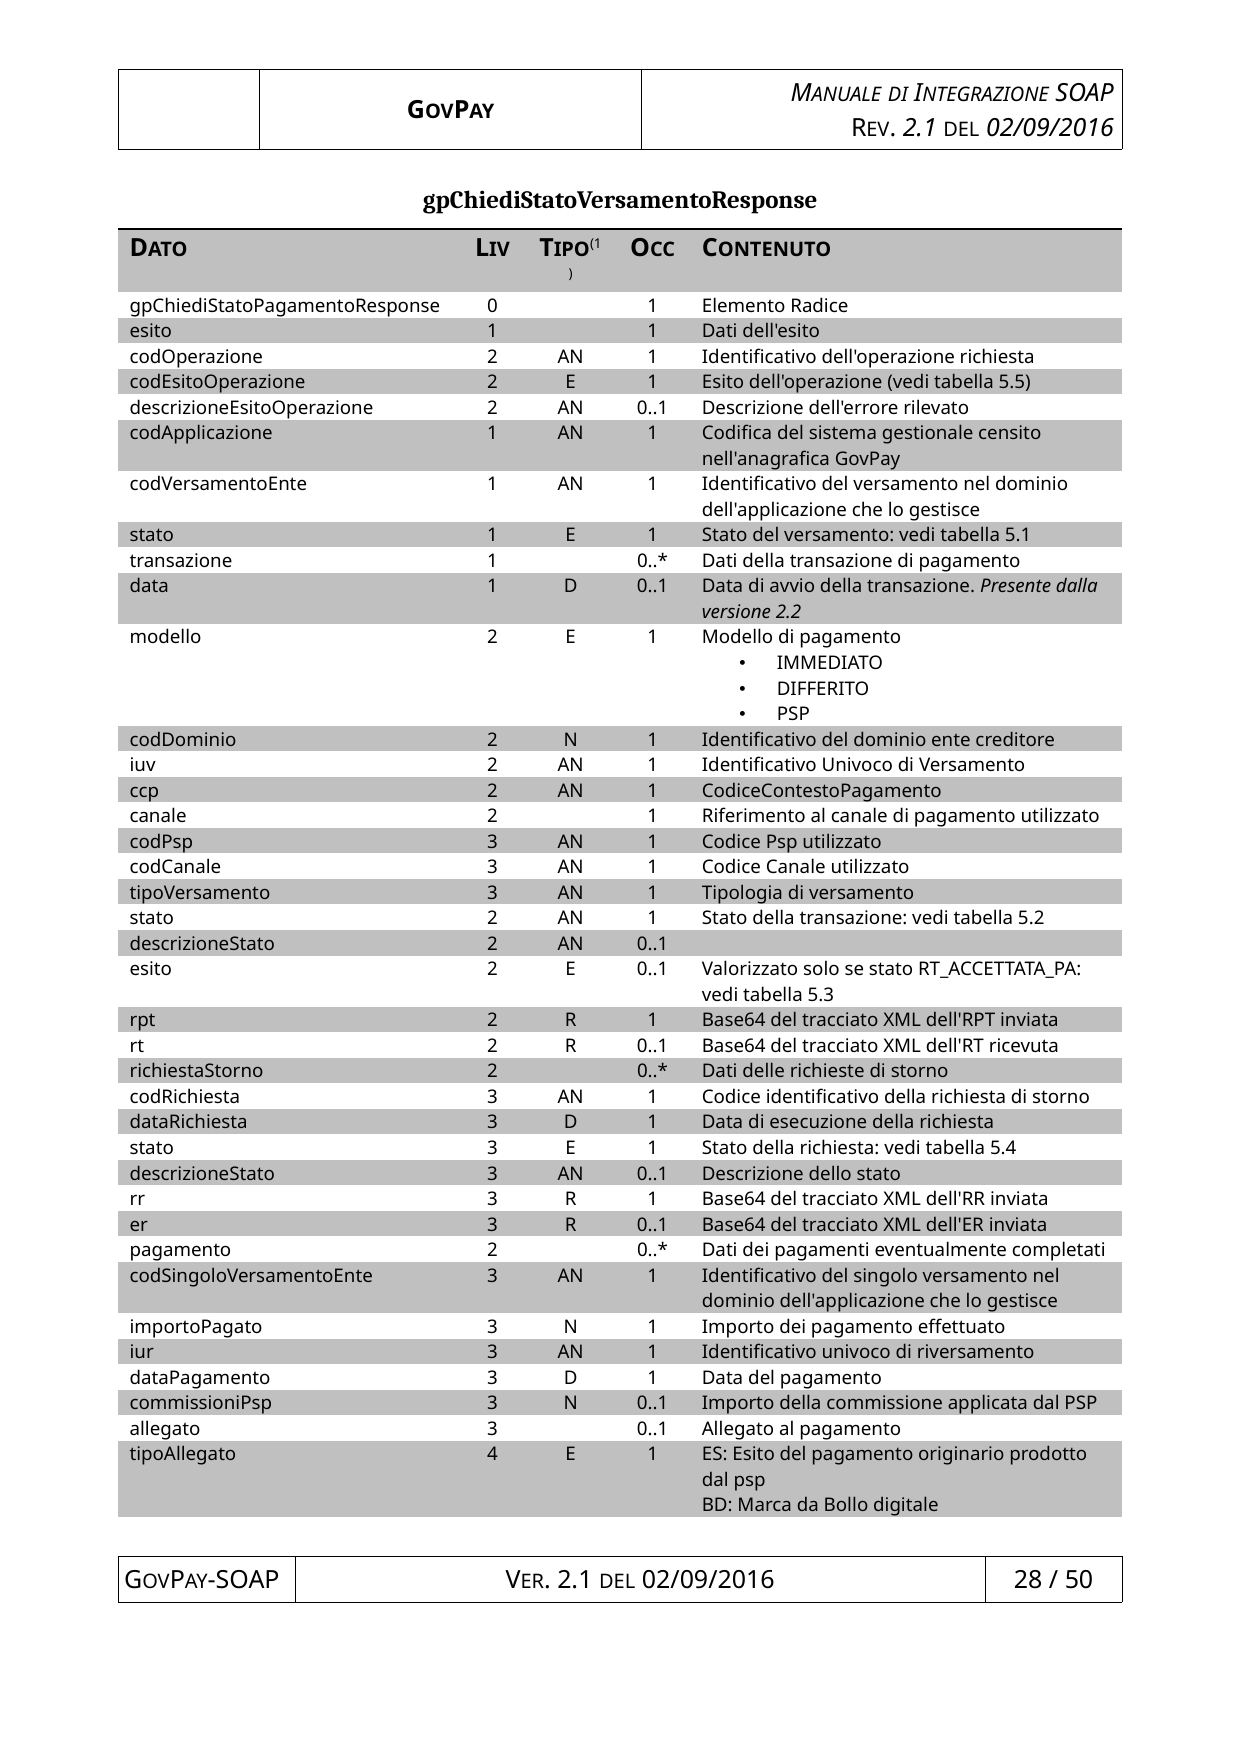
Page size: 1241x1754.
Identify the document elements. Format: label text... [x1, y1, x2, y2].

table_cell R [526, 1007, 614, 1032]
table_cell Data di esecuzione della richiesta [690, 1109, 1122, 1134]
table_cell ES: Esito del pagamento originario prodotto dal psp BD: Marca da Bollo digitale [690, 1441, 1122, 1517]
table_cell 0 [458, 292, 526, 318]
table_cell 0..* [614, 1058, 690, 1083]
table_cell descrizioneStato [118, 930, 458, 956]
table_cell N [526, 1313, 614, 1338]
table_cell 1 [614, 292, 690, 318]
table_cell Liv [458, 230, 526, 292]
table_cell commissioniPsp [118, 1390, 458, 1415]
table_cell R [526, 1211, 614, 1236]
table_cell [526, 318, 614, 343]
table_cell richiestaStorno [118, 1058, 458, 1083]
table_cell 0..1 [614, 1390, 690, 1415]
table_cell codSingoloVersamentoEnte [118, 1262, 458, 1313]
table_cell 1 [614, 1364, 690, 1389]
table_cell E [526, 956, 614, 1007]
table_cell 2 [458, 1058, 526, 1083]
table_cell Stato della transazione: vedi tabella 5.2 [690, 905, 1122, 930]
table_cell 3 [458, 828, 526, 853]
table_cell Dato [118, 230, 458, 292]
table_cell AN [526, 1339, 614, 1364]
table_cell canale [118, 803, 458, 828]
table_cell Esito dell'operazione (vedi tabella 5.5) [690, 369, 1122, 394]
table_cell Descrizione dell'errore rilevato [690, 394, 1122, 420]
table_cell codRichiesta [118, 1083, 458, 1109]
table_cell 3 [458, 854, 526, 879]
table_cell 3 [458, 879, 526, 904]
table_cell E [526, 369, 614, 394]
table_cell 3 [458, 1415, 526, 1441]
table_cell 1 [458, 420, 526, 471]
table_cell 1 [614, 905, 690, 930]
table_cell N [526, 726, 614, 751]
table_cell Identificativo del versamento nel dominio dell'applicazione che lo gestisce [690, 471, 1122, 522]
table_cell D [526, 1109, 614, 1134]
table_cell [526, 803, 614, 828]
table_cell stato [118, 905, 458, 930]
table_cell 3 [458, 1134, 526, 1160]
table_cell AN [526, 751, 614, 777]
table_cell Occ [614, 230, 690, 292]
table_cell descrizioneEsitoOperazione [118, 394, 458, 420]
table_cell [526, 1058, 614, 1083]
table_cell 1 [614, 751, 690, 777]
table_cell E [526, 624, 614, 726]
table_cell AN [526, 828, 614, 853]
table_cell rt [118, 1032, 458, 1058]
table_cell esito [118, 956, 458, 1007]
table_cell gpChiediStatoPagamentoResponse [118, 292, 458, 318]
table_cell 0..1 [614, 956, 690, 1007]
table_cell 2 [458, 394, 526, 420]
table_cell 3 [458, 1390, 526, 1415]
table_cell 1 [614, 1083, 690, 1109]
table_cell 3 [458, 1083, 526, 1109]
table_cell 1 [614, 369, 690, 394]
table_cell stato [118, 1134, 458, 1160]
table_cell pagamento [118, 1236, 458, 1262]
table_cell AN [526, 394, 614, 420]
table_cell 1 [614, 1441, 690, 1517]
table_cell Data di avvio della transazione. Presente dalla versione 2.2 [690, 573, 1122, 624]
table_cell R [526, 1185, 614, 1211]
table_cell Base64 del tracciato XML dell'RR inviata [690, 1185, 1122, 1211]
table_cell 2 [458, 1236, 526, 1262]
table_cell AN [526, 420, 614, 471]
table_cell 1 [458, 573, 526, 624]
table_cell 2 [458, 343, 526, 369]
table_cell 1 [614, 318, 690, 343]
table_cell Dati della transazione di pagamento [690, 547, 1122, 573]
table_cell 0..* [614, 1236, 690, 1262]
table_cell Valorizzato solo se stato RT_ACCETTATA_PA: vedi tabella 5.3 [690, 956, 1122, 1007]
table_cell 4 [458, 1441, 526, 1517]
table_cell Allegato al pagamento [690, 1415, 1122, 1441]
table_cell AN [526, 905, 614, 930]
table_cell Stato del versamento: vedi tabella 5.1 [690, 522, 1122, 547]
table_cell data [118, 573, 458, 624]
table_cell 0..1 [614, 573, 690, 624]
table_cell 1 [614, 879, 690, 904]
table_cell Codice Canale utilizzato [690, 854, 1122, 879]
table_cell codEsitoOperazione [118, 369, 458, 394]
table_cell CodiceContestoPagamento [690, 777, 1122, 802]
table_cell AN [526, 854, 614, 879]
table_cell 1 [614, 1109, 690, 1134]
table_cell AN [526, 1083, 614, 1109]
table_cell [526, 1415, 614, 1441]
table_cell D [526, 1364, 614, 1389]
table_cell codVersamentoEnte [118, 471, 458, 522]
table_cell 3 [458, 1313, 526, 1338]
table_cell modello [118, 624, 458, 726]
table_cell AN [526, 343, 614, 369]
table_cell Tipo(1) [526, 230, 614, 292]
table_cell 1 [458, 471, 526, 522]
table_cell E [526, 1134, 614, 1160]
table_cell tipoAllegato [118, 1441, 458, 1517]
table_cell Descrizione dello stato [690, 1160, 1122, 1185]
table_cell stato [118, 522, 458, 547]
table_cell E [526, 1441, 614, 1517]
table_cell 1 [614, 1185, 690, 1211]
table_cell dataRichiesta [118, 1109, 458, 1134]
table_cell Contenuto [690, 230, 1122, 292]
table_cell 2 [458, 1032, 526, 1058]
table_cell 2 [458, 930, 526, 956]
table_cell 0..1 [614, 1032, 690, 1058]
table_cell Identificativo del singolo versamento nel dominio dell'applicazione che lo gestisce [690, 1262, 1122, 1313]
table_cell 3 [458, 1185, 526, 1211]
table_cell 0..1 [614, 1211, 690, 1236]
table_cell 1 [614, 471, 690, 522]
table_cell Identificativo univoco di riversamento [690, 1339, 1122, 1364]
table_cell 2 [458, 777, 526, 802]
table_cell 1 [614, 1313, 690, 1338]
table_cell 0..1 [614, 1160, 690, 1185]
table_cell 1 [614, 1134, 690, 1160]
table_cell Importo dei pagamento effettuato [690, 1313, 1122, 1338]
table_cell descrizioneStato [118, 1160, 458, 1185]
table_cell Dati delle richieste di storno [690, 1058, 1122, 1083]
table_cell Codice identificativo della richiesta di storno [690, 1083, 1122, 1109]
table_cell ccp [118, 777, 458, 802]
table_cell 3 [458, 1211, 526, 1236]
table_cell [526, 547, 614, 573]
table_cell Tipologia di versamento [690, 879, 1122, 904]
table_cell 0..1 [614, 394, 690, 420]
table_cell rpt [118, 1007, 458, 1032]
table_cell 2 [458, 956, 526, 1007]
table_cell tipoVersamento [118, 879, 458, 904]
table_cell 1 [614, 1007, 690, 1032]
table_cell AN [526, 1160, 614, 1185]
table_cell Codice Psp utilizzato [690, 828, 1122, 853]
table_cell Stato della richiesta: vedi tabella 5.4 [690, 1134, 1122, 1160]
table_header gpChiediStatoVersamentoResponse [118, 186, 1122, 227]
table_cell 1 [614, 777, 690, 802]
table_cell 1 [614, 624, 690, 726]
table_cell iur [118, 1339, 458, 1364]
table_cell 1 [614, 726, 690, 751]
table_cell AN [526, 930, 614, 956]
table_cell rr [118, 1185, 458, 1211]
table_cell 1 [614, 1262, 690, 1313]
table_cell 3 [458, 1109, 526, 1134]
table_cell codCanale [118, 854, 458, 879]
table_cell codOperazione [118, 343, 458, 369]
table_cell 1 [458, 522, 526, 547]
table_cell Dati dei pagamenti eventualmente completati [690, 1236, 1122, 1262]
table_cell Data del pagamento [690, 1364, 1122, 1389]
table_cell dataPagamento [118, 1364, 458, 1389]
table_cell [690, 930, 1122, 956]
table_cell 0..1 [614, 930, 690, 956]
table_cell Identificativo dell'operazione richiesta [690, 343, 1122, 369]
table_cell Identificativo del dominio ente creditore [690, 726, 1122, 751]
table_cell 3 [458, 1160, 526, 1185]
table_cell 2 [458, 905, 526, 930]
table_cell [526, 292, 614, 318]
table_cell AN [526, 879, 614, 904]
table_cell 1 [614, 854, 690, 879]
table_cell 1 [614, 522, 690, 547]
table_cell esito [118, 318, 458, 343]
table_cell Base64 del tracciato XML dell'RT ricevuta [690, 1032, 1122, 1058]
table_cell importoPagato [118, 1313, 458, 1338]
table_cell 1 [614, 343, 690, 369]
table_cell 3 [458, 1364, 526, 1389]
table_cell 1 [458, 547, 526, 573]
table_cell AN [526, 777, 614, 802]
table_cell 2 [458, 624, 526, 726]
table_cell Importo della commissione applicata dal PSP [690, 1390, 1122, 1415]
table_cell Riferimento al canale di pagamento utilizzato [690, 803, 1122, 828]
table_cell E [526, 522, 614, 547]
table_cell 1 [614, 1339, 690, 1364]
table_cell 2 [458, 1007, 526, 1032]
table_cell Base64 del tracciato XML dell'RPT inviata [690, 1007, 1122, 1032]
table_cell AN [526, 471, 614, 522]
table_cell 2 [458, 369, 526, 394]
table_cell Elemento Radice [690, 292, 1122, 318]
table_cell transazione [118, 547, 458, 573]
table_cell codDominio [118, 726, 458, 751]
table_cell Base64 del tracciato XML dell'ER inviata [690, 1211, 1122, 1236]
table_cell 0..1 [614, 1415, 690, 1441]
table_cell AN [526, 1262, 614, 1313]
table_cell Identificativo Univoco di Versamento [690, 751, 1122, 777]
table_cell allegato [118, 1415, 458, 1441]
table_cell [526, 1236, 614, 1262]
table_cell 2 [458, 726, 526, 751]
table_cell 2 [458, 803, 526, 828]
table_cell Dati dell'esito [690, 318, 1122, 343]
table_cell 3 [458, 1262, 526, 1313]
table_cell codApplicazione [118, 420, 458, 471]
table_cell 1 [614, 803, 690, 828]
table_cell 1 [458, 318, 526, 343]
table_cell 1 [614, 828, 690, 853]
table_cell D [526, 573, 614, 624]
table_cell N [526, 1390, 614, 1415]
table_cell Modello di pagamento IMMEDIATO DIFFERITO PSP [690, 624, 1122, 726]
table_cell R [526, 1032, 614, 1058]
table_cell 3 [458, 1339, 526, 1364]
table_cell 0..* [614, 547, 690, 573]
table_cell 2 [458, 751, 526, 777]
table_cell 1 [614, 420, 690, 471]
table_cell iuv [118, 751, 458, 777]
table_cell er [118, 1211, 458, 1236]
table_cell Codifica del sistema gestionale censito nell'anagrafica GovPay [690, 420, 1122, 471]
table_cell codPsp [118, 828, 458, 853]
